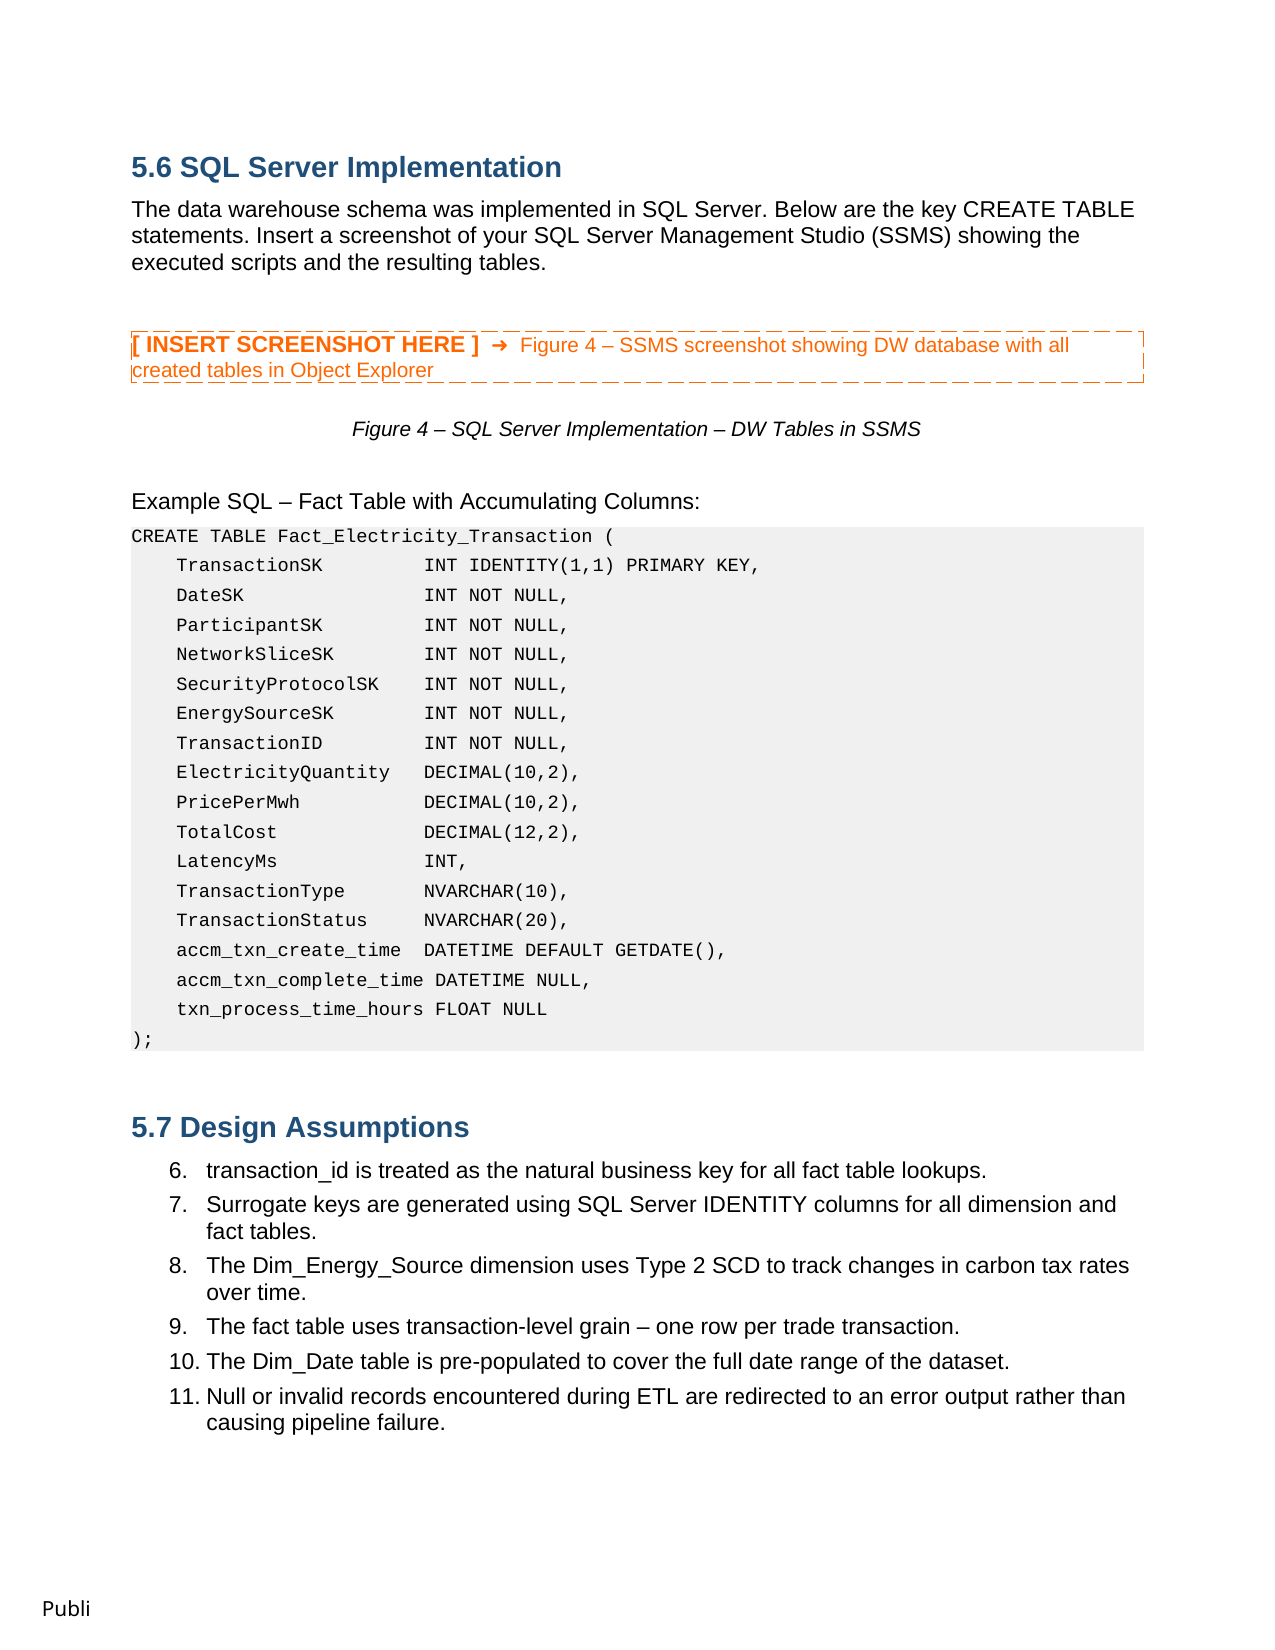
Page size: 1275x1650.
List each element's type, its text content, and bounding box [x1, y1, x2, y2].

list The Dim_Energy_Source dimension uses Type 2 SCD to track changes in carbon tax rates over time. [169, 1252, 1144, 1305]
text The data warehouse schema was implemented in SQL Server. Below are the key CREATE TABLE statements. Insert a screenshot of your SQL Server Management Studio (SSMS) showing the executed scripts and the resulting tables. [131, 196, 1144, 275]
text DateSK INT NOT NULL, [131, 586, 1144, 607]
text ElectricityQuantity DECIMAL(10,2), [131, 763, 1144, 784]
text TransactionStatus NVARCHAR(20), [131, 911, 1144, 932]
list transaction_id is treated as the natural business key for all fact table lookups. [169, 1157, 1144, 1183]
text ParticipantSK INT NOT NULL, [131, 615, 1144, 637]
list The fact table uses transaction-level grain – one row per trade transaction. [169, 1313, 1144, 1340]
list Null or invalid records encountered during ETL are redirected to an error output rather than causing pipeline failure. [169, 1383, 1144, 1435]
text NetworkSliceSK INT NOT NULL, [131, 645, 1144, 666]
text TransactionID INT NOT NULL, [131, 734, 1144, 755]
text TransactionType NVARCHAR(10), [131, 882, 1144, 903]
text TotalCost DECIMAL(12,2), [131, 822, 1144, 844]
text Example SQL – Fact Table with Accumulating Columns: [131, 488, 1144, 514]
text TransactionSK INT IDENTITY(1,1) PRIMARY KEY, [131, 556, 1144, 577]
subtitle 5.6 SQL Server Implementation [131, 150, 1144, 183]
text PricePerMwh DECIMAL(10,2), [131, 793, 1144, 814]
text Figure 4 – SQL Server Implementation – DW Tables in SSMS [131, 417, 1144, 441]
text txn_process_time_hours FLOAT NULL [131, 1000, 1144, 1021]
list Surrogate keys are generated using SQL Server IDENTITY columns for all dimension and fact tables. [169, 1191, 1144, 1244]
text LatencyMs INT, [131, 852, 1144, 873]
subtitle 5.7 Design Assumptions [131, 1111, 1144, 1144]
text CREATE TABLE Fact_Electricity_Transaction ( [131, 527, 1144, 548]
text accm_txn_create_time DATETIME DEFAULT GETDATE(), [131, 941, 1144, 962]
text EnergySourceSK INT NOT NULL, [131, 704, 1144, 725]
text ); [131, 1029, 1144, 1051]
text [ INSERT SCREENSHOT HERE ] ➜ Figure 4 – SSMS screenshot showing DW database with all created tables in Object Explorer [131, 331, 1144, 382]
text SecurityProtocolSK INT NOT NULL, [131, 674, 1144, 696]
list The Dim_Date table is pre-populated to cover the full date range of the dataset. [169, 1348, 1144, 1374]
text accm_txn_complete_time DATETIME NULL, [131, 970, 1144, 992]
